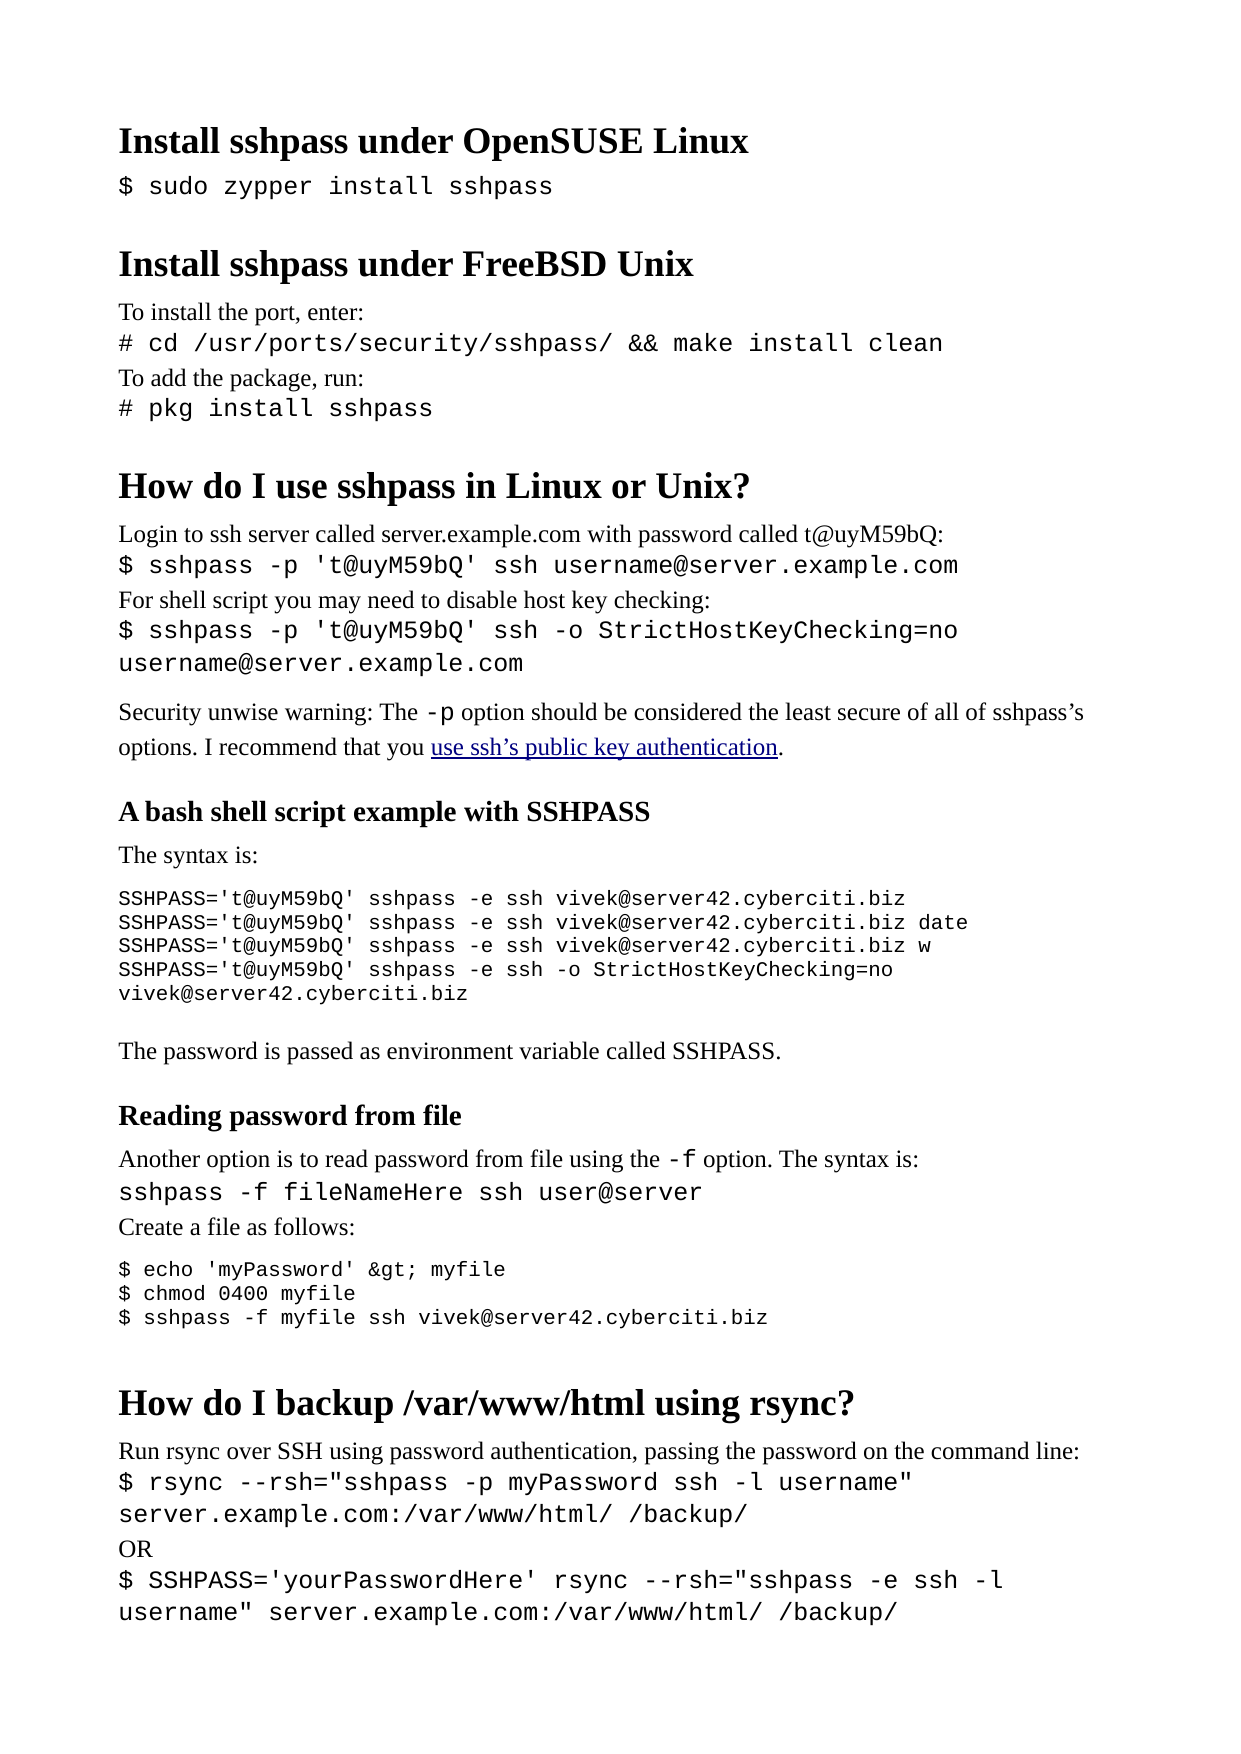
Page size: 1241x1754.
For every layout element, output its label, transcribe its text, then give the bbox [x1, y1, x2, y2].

text Login to ssh server called server.example.com with password called t@uyM59bQ: $ sshpass -p 't@uyM59bQ' ssh username@server.example.com For shell script you may need to disable host key checking: $ sshpass -p 't@uyM59bQ' ssh -o StrictHostKeyChecking=no username@server.example.com [118, 519, 1122, 678]
subtitle Install sshpass under OpenSUSE Linux [118, 118, 1122, 161]
text The syntax is: [118, 841, 1122, 869]
text SSHPASS='t@uyM59bQ' sshpass -e ssh vivek@server42.cyberciti.biz w [118, 936, 1122, 959]
text SSHPASS='t@uyM59bQ' sshpass -e ssh vivek@server42.cyberciti.biz date [118, 912, 1122, 936]
text $ chmod 0400 myfile [118, 1283, 1122, 1307]
text $ echo 'myPassword' &gt; myfile [118, 1259, 1122, 1283]
subtitle Reading password from file [118, 1098, 1122, 1132]
text $ sshpass -f myfile ssh vivek@server42.cyberciti.biz [118, 1307, 1122, 1330]
text Run rsync over SSH using password authentication, passing the password on the command line: $ rsync --rsh="sshpass -p myPassword ssh -l username" server.example.com:/var/www/html/ /backup/ OR $ SSHPASS='yourPasswordHere' rsync --rsh="sshpass -e ssh -l username" server.example.com:/var/www/html/ /backup/ [118, 1436, 1122, 1628]
subtitle Install sshpass under FreeBSD Unix [118, 242, 1122, 285]
subtitle A bash shell script example with SSHPASS [118, 794, 1122, 828]
text SSHPASS='t@uyM59bQ' sshpass -e ssh -o StrictHostKeyChecking=no vivek@server42.cyberciti.biz [118, 959, 1122, 1006]
text Another option is to read password from file using the -f option. The syntax is: sshpass -f fileNameHere ssh user@server Create a file as follows: [118, 1144, 1122, 1241]
text SSHPASS='t@uyM59bQ' sshpass -e ssh vivek@server42.cyberciti.biz [118, 888, 1122, 912]
text To install the port, enter: # cd /usr/ports/security/sshpass/ && make install clean To add the package, run: # pkg install sshpass [118, 297, 1122, 424]
text The password is passed as environment variable called SSHPASS. [118, 1036, 1122, 1065]
text Security unwise warning: The -p option should be considered the least secure of all of sshpass’s options. I recommend that you use ssh’s public key authentication. [118, 697, 1122, 761]
text $ sudo zypper install sshpass [118, 174, 1122, 202]
subtitle How do I backup /var/www/html using rsync? [118, 1381, 1122, 1424]
subtitle How do I use sshpass in Linux or Unix? [118, 464, 1122, 507]
